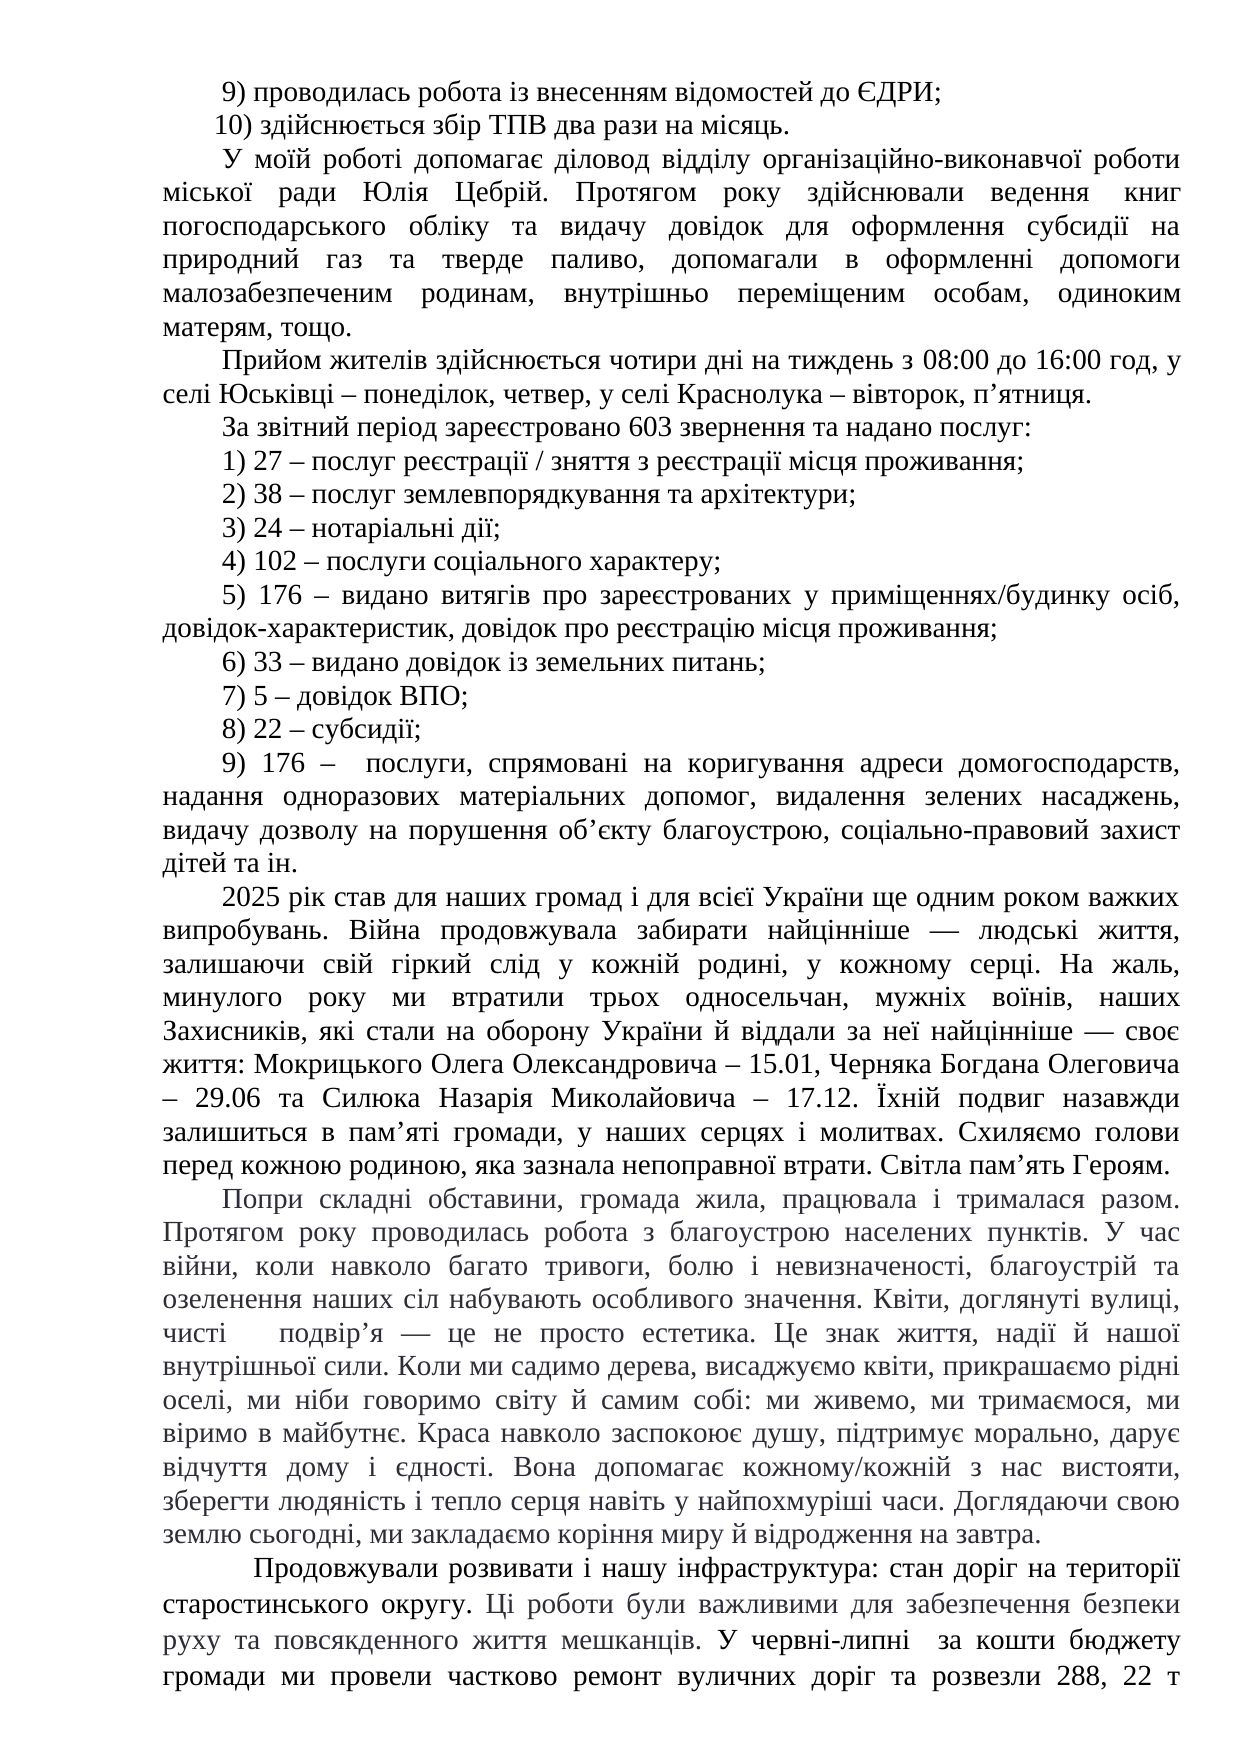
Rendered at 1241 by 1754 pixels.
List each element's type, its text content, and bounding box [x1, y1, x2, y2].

text 1) 27 – послуг реєстрації / зняття з реєстрації місця проживання; [162, 443, 1181, 476]
text 9) 176 – послуги, спрямовані на коригування адреси домогосподарств, надання одноразових матеріальних допомог, видалення зелених насаджень, видачу дозволу на порушення об’єкту благоустрою, соціально-правовий захист дітей та ін. [162, 745, 1181, 879]
text За звітний період зареєстровано 603 звернення та надано послуг: [162, 409, 1181, 443]
text 2025 рік став для наших громад і для всієї України ще одним роком важких випробувань. Війна продовжувала забирати найцінніше — людські життя, залишаючи свій гіркий слід у кожній родині, у кожному серці. На жаль, минулого року ми втратили трьох односельчан, мужніх воїнів, наших Захисників, які стали на оборону України й віддали за неї найцінніше — своє життя: Мокрицького Олега Олександровича – 15.01, Черняка Богдана Олеговича – 29.06 та Силюка Назарія Миколайовича – 17.12. Їхній подвиг назавжди залишиться в пам’яті громади, у наших серцях і молитвах. Схиляємо голови перед кожною родиною, яка зазнала непоправної втрати. Світла пам’ять Героям. [162, 879, 1181, 1181]
text Попри складні обставини, громада жила, працювала і трималася разом. Протягом року проводилась робота з благоустрою населених пунктів. У час війни, коли навколо багато тривоги, болю і невизначеності, благоустрій та озеленення наших сіл набувають особливого значення. Квіти, доглянуті вулиці, чисті подвір’я — це не просто естетика. Це знак життя, надії й нашої внутрішньої сили. Коли ми садимо дерева, висаджуємо квіти, прикрашаємо рідні оселі, ми ніби говоримо світу й самим собі: ми живемо, ми тримаємося, ми віримо в майбутнє. Краса навколо заспокоює душу, підтримує морально, дарує відчуття дому і єдності. Вона допомагає кожному/кожній з нас вистояти, зберегти людяність і тепло серця навіть у найпохмуріші часи. Доглядаючи свою землю сьогодні, ми закладаємо коріння миру й відродження на завтра. [162, 1181, 1181, 1550]
text 7) 5 – довідок ВПО; [162, 678, 1181, 711]
text 6) 33 – видано довідок із земельних питань; [162, 644, 1181, 678]
text Прийом жителів здійснюється чотири дні на тиждень з 08:00 до 16:00 год, у селі Юськівці – понеділок, четвер, у селі Краснолука – вівторок, п’ятниця. [162, 342, 1181, 409]
text 9) проводилась робота із внесенням відомостей до ЄДРИ; [162, 74, 1181, 107]
text 10) здійснюється збір ТПВ два рази на місяць. [162, 107, 1181, 141]
text Продовжували розвивати і нашу інфраструктура: стан доріг на території старостинського округу. Ці роботи були важливими для забезпечення безпеки руху та повсякденного життя мешканців. У червні-липні за кошти бюджету громади ми провели частково ремонт вуличних доріг та розвезли 288, 22 т [162, 1550, 1181, 1692]
text 3) 24 – нотаріальні дії; [162, 510, 1181, 543]
text 2) 38 – послуг землевпорядкування та архітектури; [162, 476, 1181, 510]
text 5) 176 – видано витягів про зареєстрованих у приміщеннях/будинку осіб, довідок-характеристик, довідок про реєстрацію місця проживання; [162, 577, 1181, 644]
text У моїй роботі допомагає діловод відділу організаційно-виконавчої роботи міської ради Юлія Цебрій. Протягом року здійснювали ведення книг погосподарського обліку та видачу довідок для оформлення субсидії на природний газ та тверде паливо, допомагали в оформленні допомоги малозабезпеченим родинам, внутрішньо переміщеним особам, одиноким матерям, тощо. [162, 141, 1181, 342]
text 4) 102 – послуги соціального характеру; [162, 543, 1181, 577]
text 8) 22 – субсидії; [162, 711, 1181, 745]
